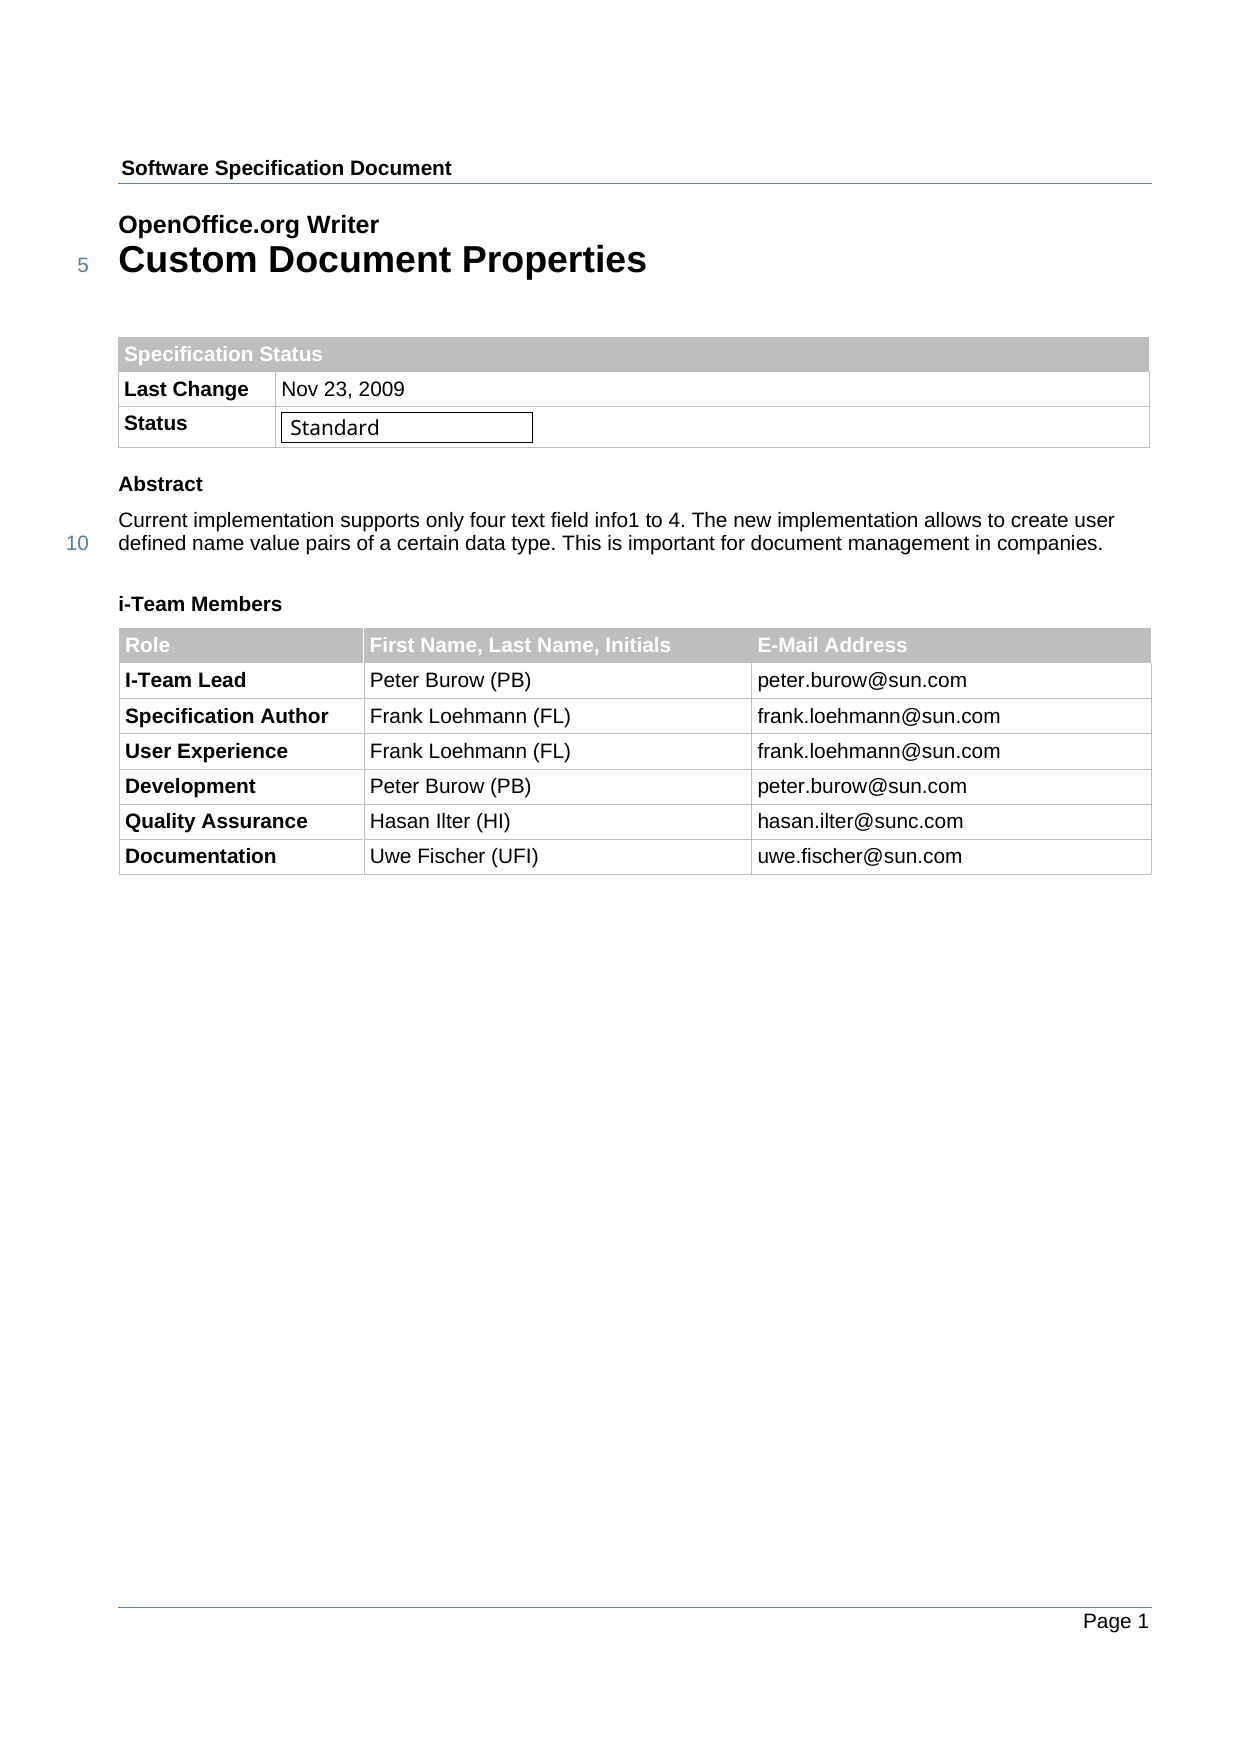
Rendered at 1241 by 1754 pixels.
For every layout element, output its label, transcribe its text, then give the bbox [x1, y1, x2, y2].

table_cell Specification Author [120, 699, 363, 733]
text Current implementation supports only four text field info1 to 4. The new implementation allows to create user defined name value pairs of a certain data type. This is important for document management in companies. [118, 508, 1152, 555]
table_cell Uwe Fischer (UFI) [365, 840, 751, 874]
table_cell User Experience [120, 734, 363, 769]
table_cell frank.loehmann@sun.com [752, 734, 1151, 769]
table_cell hasan.ilter@sunc.com [752, 805, 1151, 839]
subtitle Abstract [118, 472, 1152, 496]
table_cell uwe.fischer@sun.com [752, 840, 1151, 874]
table_cell Peter Burow (PB) [365, 770, 751, 804]
text Custom Document Properties [118, 239, 1152, 281]
table_cell Peter Burow (PB) [365, 663, 751, 698]
table_cell peter.burow@sun.com [752, 770, 1151, 804]
table_cell frank.loehmann@sun.com [752, 699, 1151, 733]
table_cell Nov 23, 2009 [276, 372, 1149, 406]
table_header E-Mail Address [751, 628, 1151, 663]
table_cell Documentation [120, 840, 363, 874]
table_cell PRELIMINARY status is the initial conception of a specification. STANDARD A specification with status Standard is considered to be stable and has the approval of the i-Team. OBSOLETE An Obsolete specification is a specification that has been identified unnecessary. For example due to; technology changes or changes in other standards or specifications. [276, 407, 1149, 447]
table_cell Frank Loehmann (FL) [365, 699, 751, 733]
table_header First Name, Last Name, Initials [364, 628, 751, 663]
text OpenOffice.org Writer [118, 211, 1152, 239]
table_cell Frank Loehmann (FL) [365, 734, 751, 769]
table_cell Last Change [119, 372, 275, 406]
table_cell Development [120, 770, 363, 804]
table_cell Quality Assurance [120, 805, 363, 839]
table_cell I-Team Lead [120, 663, 363, 698]
table_cell Hasan Ilter (HI) [365, 805, 751, 839]
text Software Specification Document [118, 154, 1152, 183]
table_header Specification Status [118, 337, 1149, 371]
table_cell peter.burow@sun.com [752, 663, 1151, 698]
subtitle i-Team Members [118, 592, 1152, 615]
table_cell Status [119, 407, 275, 447]
table_header Role [119, 628, 363, 663]
